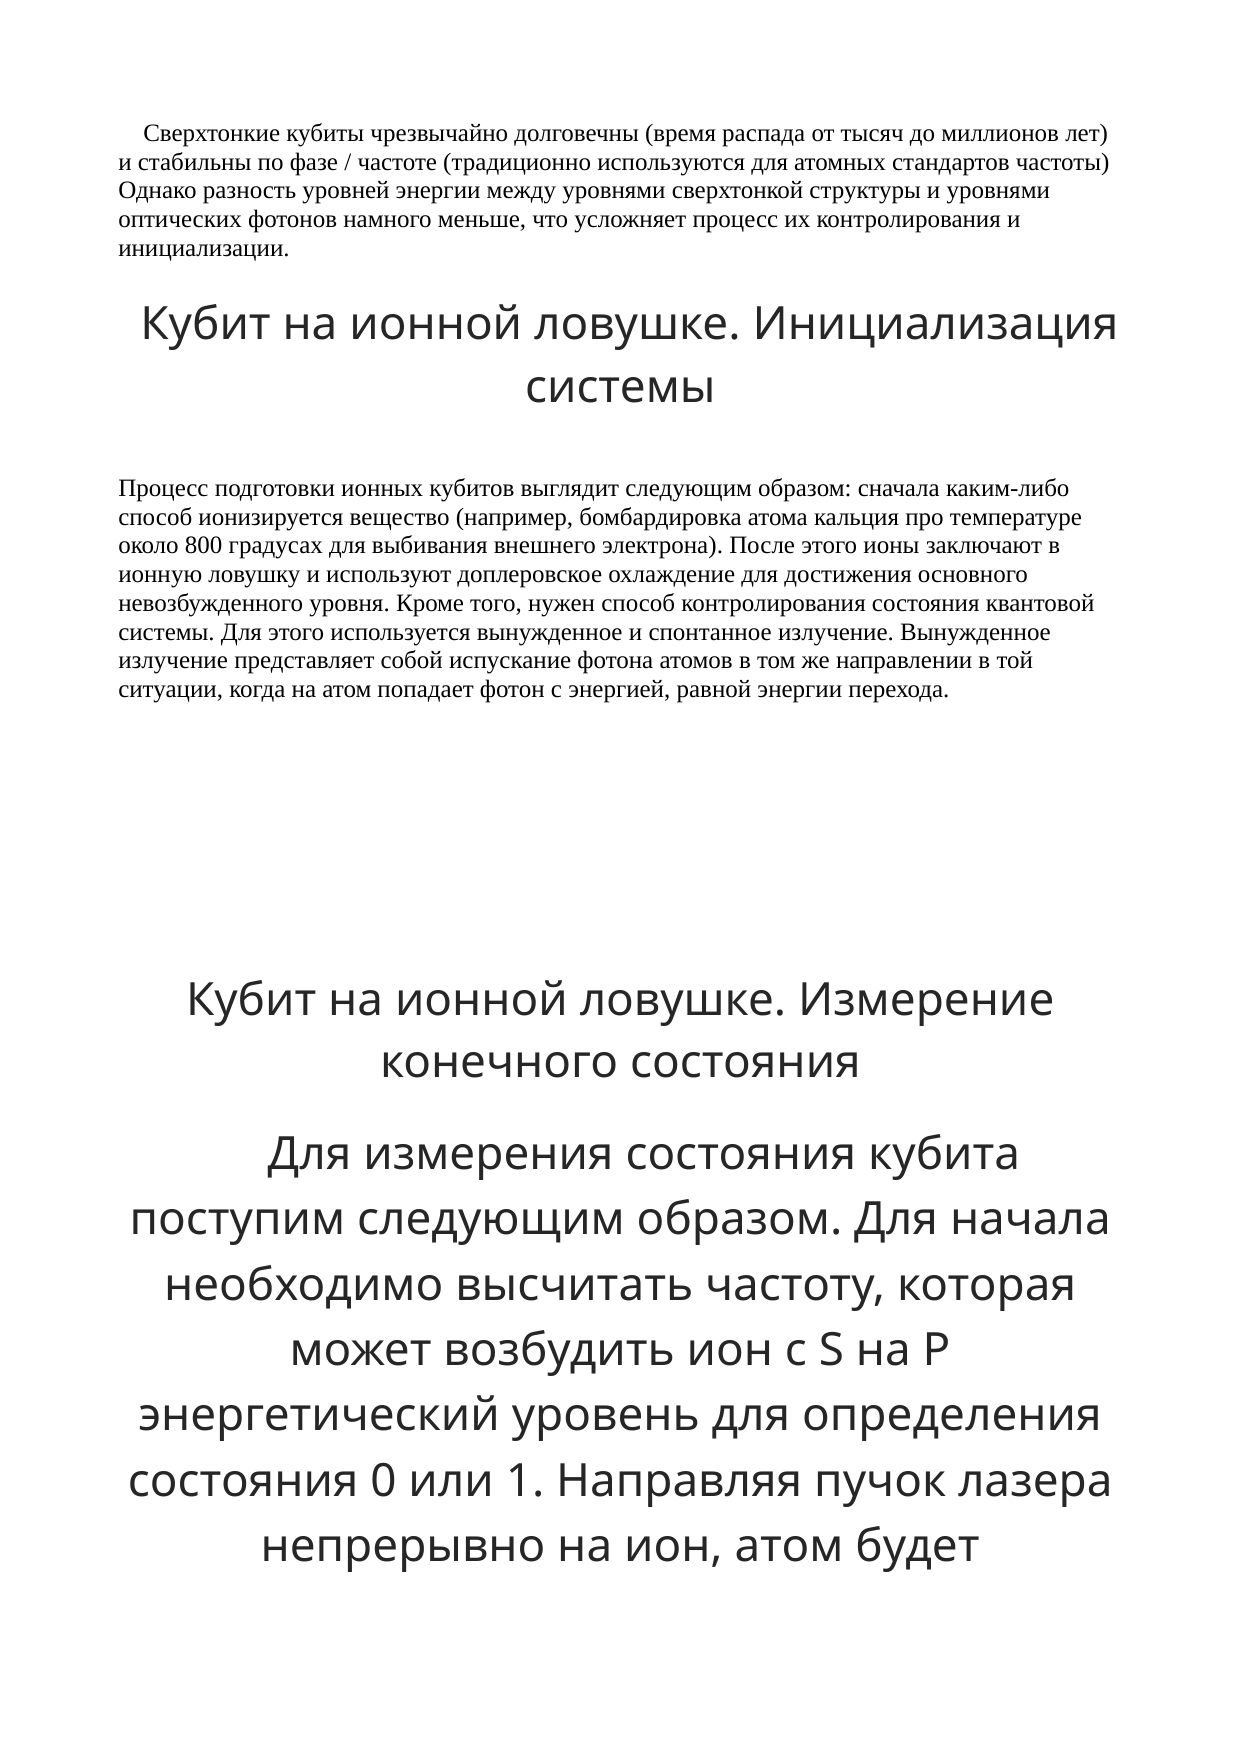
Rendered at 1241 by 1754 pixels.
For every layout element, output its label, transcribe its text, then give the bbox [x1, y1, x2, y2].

text Для измерения состояния кубита поступим следующим образом. Для начала необходимо высчитать частоту, которая может возбудить ион с S на P энергетический уровень для определения состояния 0 или 1. Направляя пучок лазера непрерывно на ион, атом будет [118, 1120, 1122, 1575]
text Кубит на ионной ловушке. Измерение конечного состояния [118, 967, 1122, 1091]
text Процесс подготовки ионных кубитов выглядит следующим образом: сначала каким-либо способ ионизируется вещество (например, бомбардировка атома кальция про температуре около 800 градусах для выбивания внешнего электрона). После этого ионы заключают в ионную ловушку и используют доплеровское охлаждение для достижения основного невозбужденного уровня. Кроме того, нужен способ контролирования состояния квантовой системы. Для этого используется вынужденное и спонтанное излучение. Вынужденное излучение представляет собой испускание фотона атомов в том же направлении в той ситуации, когда на атом попадает фотон с энергией, равной энергии перехода. [118, 473, 1122, 703]
text Сверхтонкие кубиты чрезвычайно долговечны (время распада от тысяч до миллионов лет) и стабильны по фазе / частоте (традиционно используются для атомных стандартов частоты) Однако разность уровней энергии между уровнями сверхтонкой структуры и уровнями оптических фотонов намного меньше, что усложняет процесс их контролирования и инициализации. [118, 118, 1122, 262]
text Кубит на ионной ловушке. Инициализация системы [118, 291, 1122, 415]
